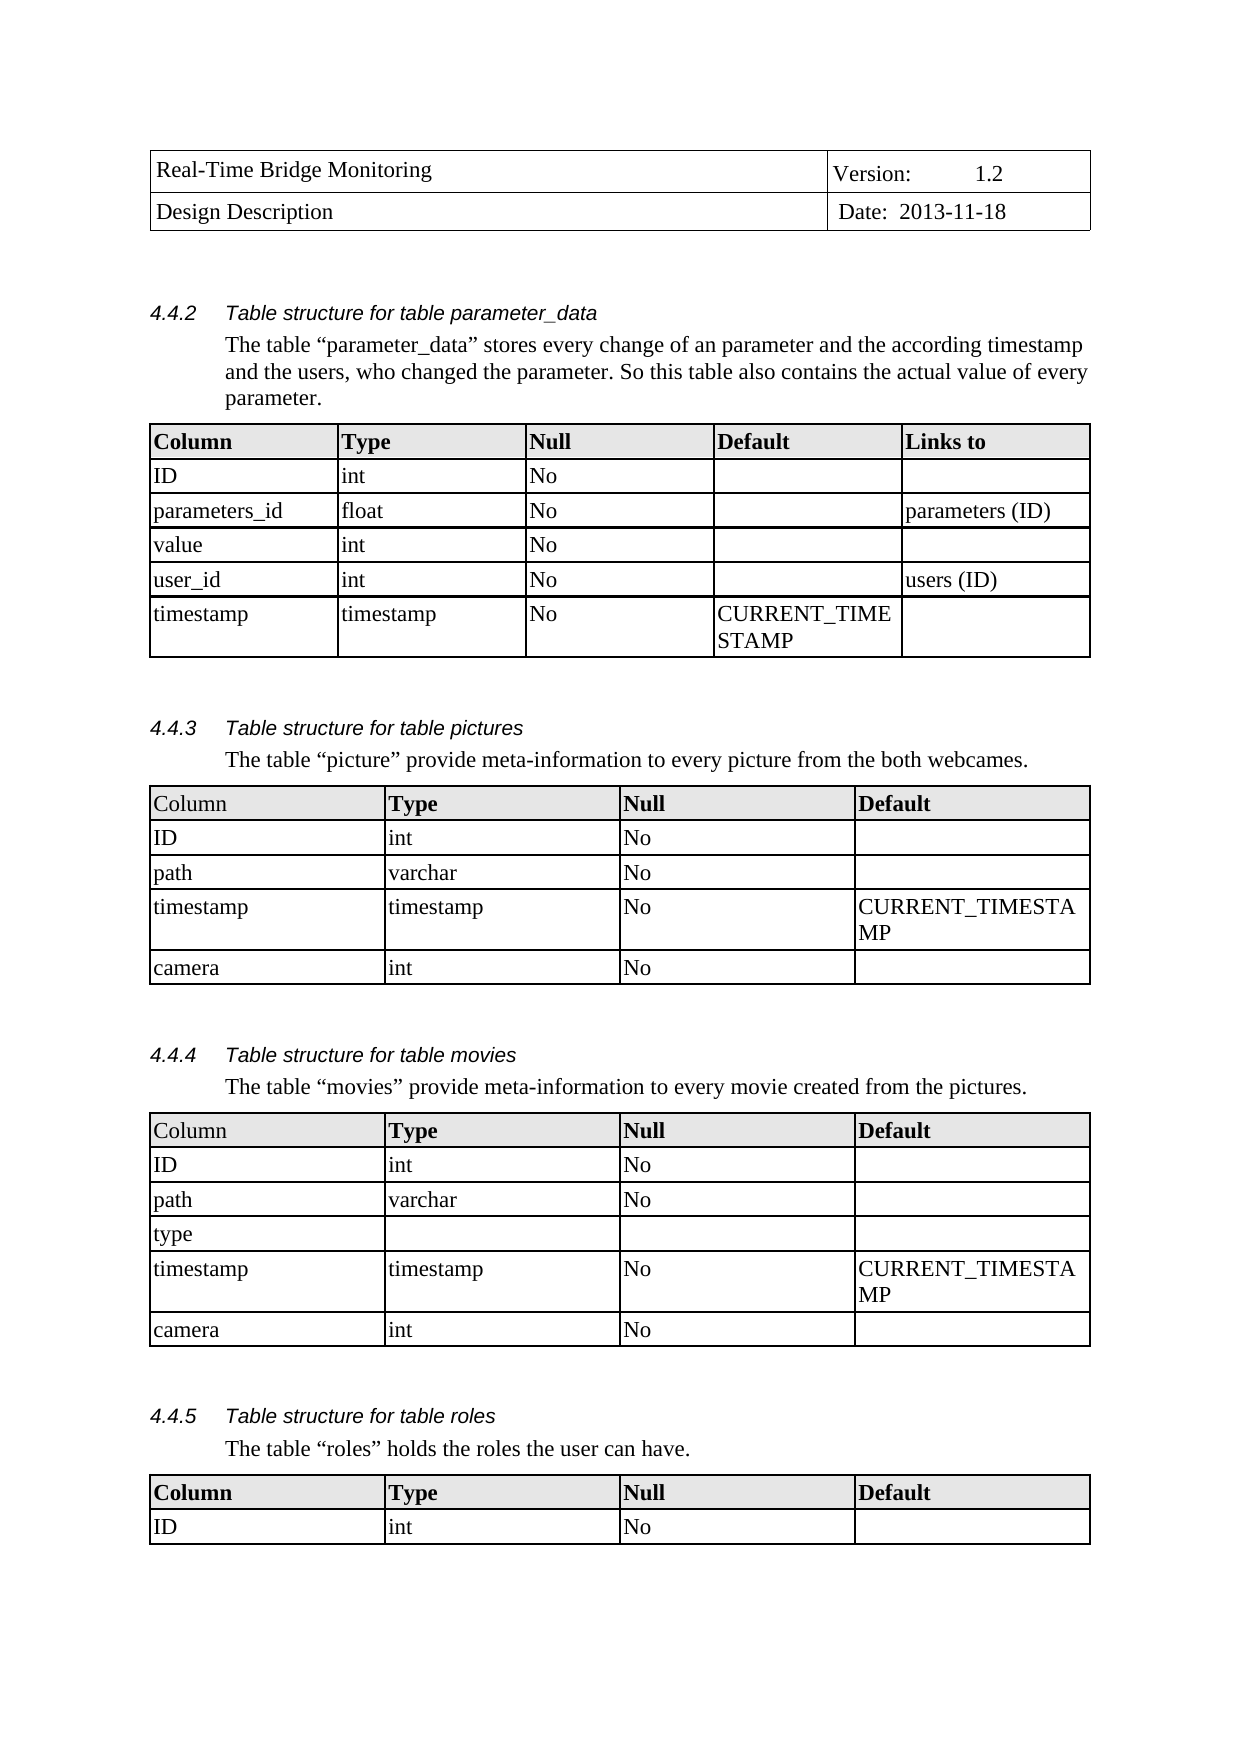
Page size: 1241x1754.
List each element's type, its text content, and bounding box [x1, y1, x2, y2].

table_cell value [151, 529, 337, 561]
table_cell camera [151, 951, 384, 983]
table_cell No [527, 529, 713, 561]
table_cell [715, 494, 901, 526]
table_cell type [151, 1217, 384, 1250]
subtitle Table structure for table movies [150, 1042, 1090, 1067]
table_cell int [386, 1148, 619, 1181]
table_cell user_id [151, 563, 337, 595]
table_cell [621, 1217, 854, 1250]
table_cell [715, 563, 901, 595]
table_cell int [386, 951, 619, 983]
table_cell No [621, 890, 854, 949]
table_cell No [621, 1252, 854, 1311]
table_cell [856, 1148, 1089, 1181]
table_header Default [715, 425, 901, 457]
table_cell [856, 1313, 1089, 1345]
table_header Null [527, 425, 713, 457]
table_cell No [527, 598, 713, 656]
table_cell No [527, 494, 713, 526]
table_cell [856, 1510, 1089, 1542]
table_cell [715, 529, 901, 561]
table_cell [715, 460, 901, 492]
table_cell varchar [386, 1183, 619, 1215]
table_cell CURRENT_TIMESTAMP [856, 1252, 1089, 1311]
table_cell No [621, 856, 854, 888]
table_cell No [527, 460, 713, 492]
table_cell CURRENT_TIMESTAMP [856, 890, 1089, 949]
table_cell [856, 951, 1089, 983]
table_header Column [151, 1476, 384, 1508]
table_header Links to [903, 425, 1089, 457]
table_cell ID [151, 460, 337, 492]
table_cell [856, 1217, 1089, 1250]
text The table “roles” holds the roles the user can have. [225, 1434, 1090, 1461]
text The table “movies” provide meta-information to every movie created from the pictures. [225, 1073, 1090, 1099]
table_cell No [621, 1313, 854, 1345]
table_cell [903, 598, 1089, 656]
table_cell No [527, 563, 713, 595]
subtitle Table structure for table pictures [150, 714, 1090, 739]
table_cell [856, 821, 1089, 853]
table_cell int [386, 821, 619, 853]
table_header Null [621, 1114, 854, 1146]
table_cell int [339, 529, 525, 561]
table_cell path [151, 1183, 384, 1215]
table_header Null [621, 787, 854, 819]
table_cell CURRENT_TIMESTAMP [715, 598, 901, 656]
table_cell No [621, 1148, 854, 1181]
table_cell [903, 460, 1089, 492]
text The table “parameter_data” stores every change of an parameter and the according timestamp and the users, who changed the parameter. So this table also contains the actual value of every parameter. [225, 331, 1090, 410]
table_cell ID [151, 1148, 384, 1181]
table_cell [386, 1217, 619, 1250]
table_cell [856, 856, 1089, 888]
table_header Column [151, 787, 384, 819]
table_cell path [151, 856, 384, 888]
table_cell timestamp [386, 890, 619, 949]
table_cell users (ID) [903, 563, 1089, 595]
table_cell ID [151, 1510, 384, 1542]
table_header Type [386, 787, 619, 819]
table_cell float [339, 494, 525, 526]
table_cell No [621, 1510, 854, 1542]
table_header Type [339, 425, 525, 457]
table_header Column [151, 1114, 384, 1146]
table_header Null [621, 1476, 854, 1508]
table_cell parameters (ID) [903, 494, 1089, 526]
table_cell timestamp [386, 1252, 619, 1311]
table_header Default [856, 787, 1089, 819]
table_cell parameters_id [151, 494, 337, 526]
table_cell timestamp [151, 1252, 384, 1311]
text The table “picture” provide meta-information to every picture from the both webcames. [225, 746, 1090, 772]
table_cell int [386, 1510, 619, 1542]
table_cell int [339, 563, 525, 595]
table_cell No [621, 821, 854, 853]
table_cell No [621, 1183, 854, 1215]
table_header Default [856, 1476, 1089, 1508]
table_cell ID [151, 821, 384, 853]
table_cell timestamp [151, 890, 384, 949]
table_cell int [386, 1313, 619, 1345]
table_cell varchar [386, 856, 619, 888]
table_cell timestamp [151, 598, 337, 656]
table_cell camera [151, 1313, 384, 1345]
table_cell [856, 1183, 1089, 1215]
table_cell [903, 529, 1089, 561]
table_header Column [151, 425, 337, 457]
table_cell timestamp [339, 598, 525, 656]
subtitle Table structure for table roles [150, 1403, 1090, 1428]
table_header Default [856, 1114, 1089, 1146]
table_cell int [339, 460, 525, 492]
table_header Type [386, 1476, 619, 1508]
table_header Type [386, 1114, 619, 1146]
subtitle Table structure for table parameter_data [150, 300, 1090, 325]
table_cell No [621, 951, 854, 983]
